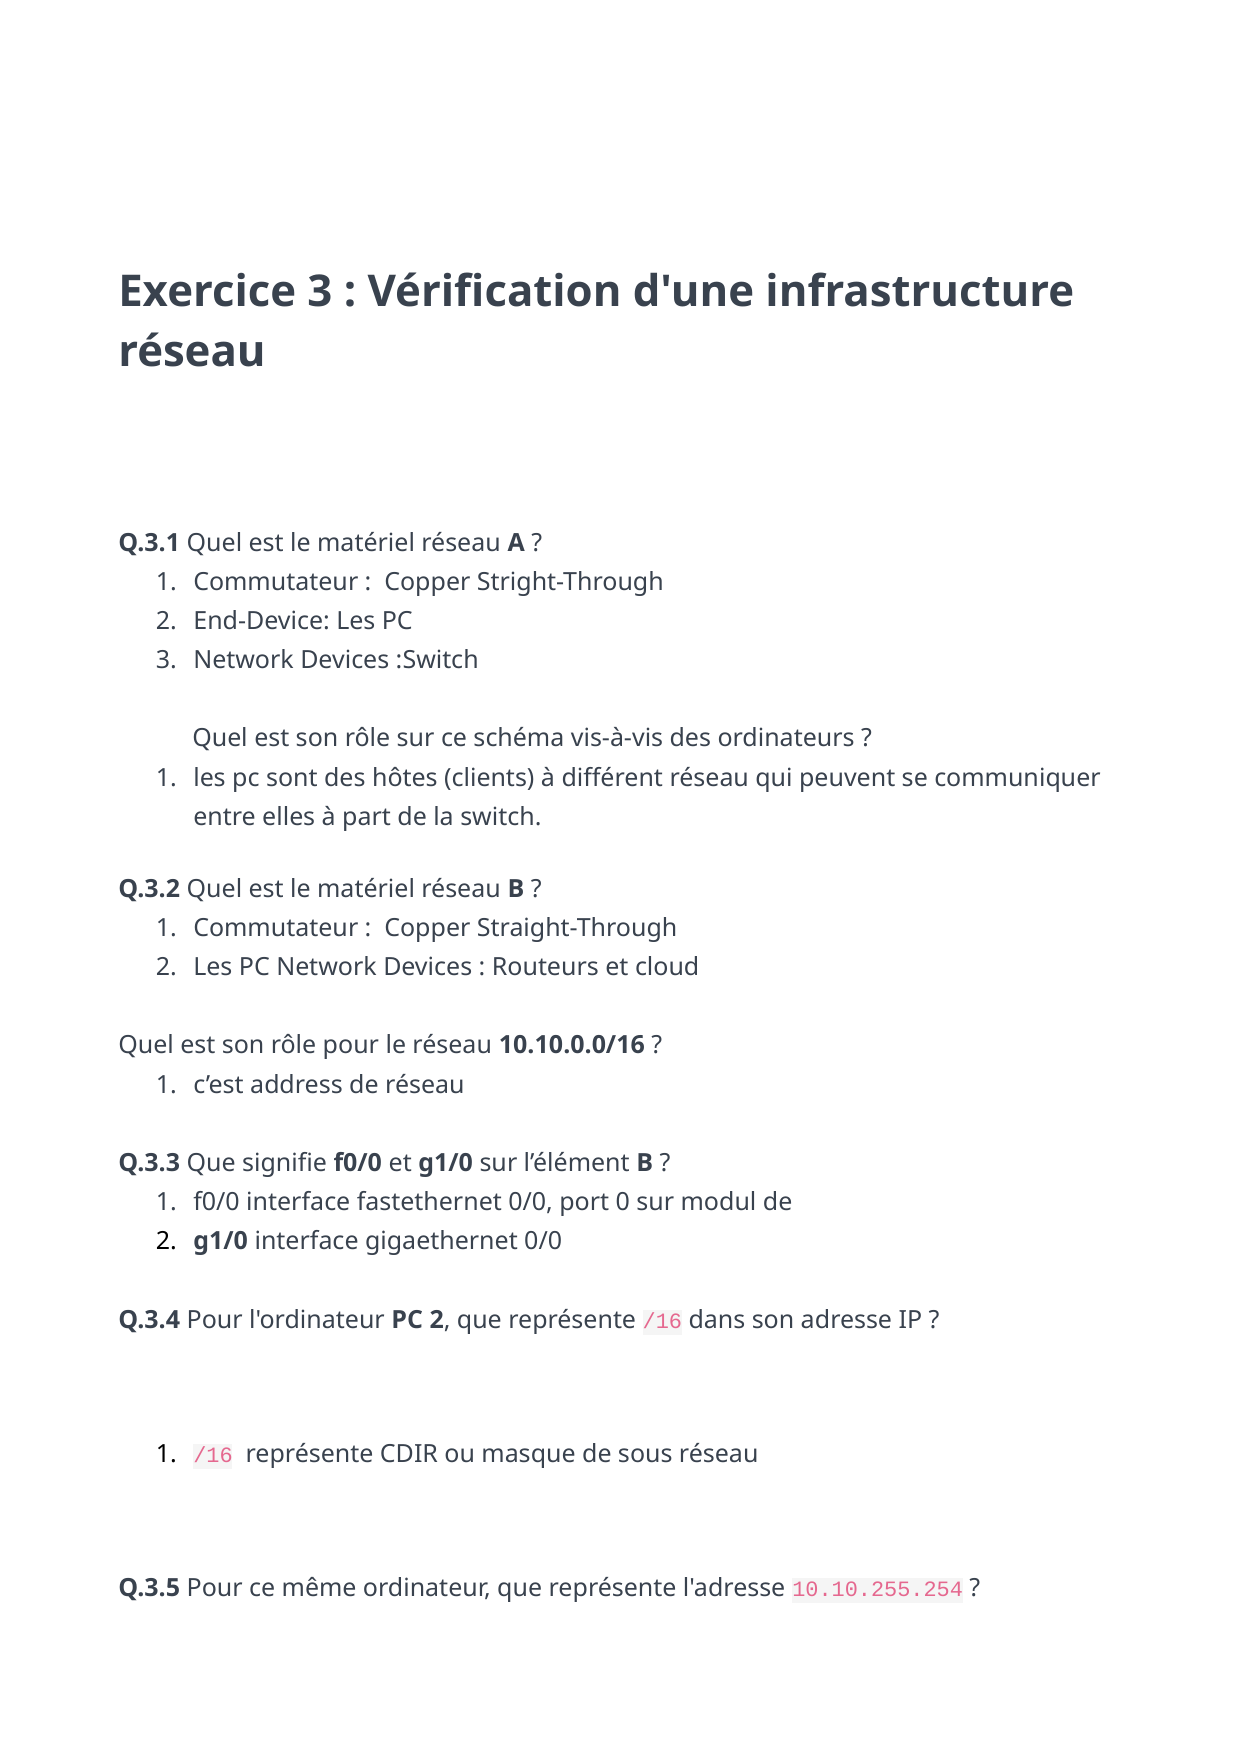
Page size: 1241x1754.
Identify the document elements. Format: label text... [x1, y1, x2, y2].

text Quel est son rôle sur ce schéma vis-à-vis des ordinateurs ? [118, 720, 1122, 754]
list les pc sont des hôtes (clients) à différent réseau qui peuvent se communiquer entre elles à part de la switch. [156, 759, 1122, 832]
text Q.3.4 Pour l'ordinateur PC 2, que représente /16 dans son adresse IP ? [118, 1301, 1122, 1335]
list /16 représente CDIR ou masque de sous réseau [156, 1435, 1122, 1469]
text Q.3.3 Que signifie f0/0 et g1/0 sur l’élément B ? [118, 1145, 1122, 1179]
subtitle Exercice 3 : Vérification d'une infrastructure réseau [118, 260, 1122, 379]
text Q.3.2 Quel est le matériel réseau B ? [118, 871, 1122, 904]
list f0/0 interface fastethernet 0/0, port 0 sur modul de [156, 1184, 1122, 1218]
text Q.3.5 Pour ce même ordinateur, que représente l'adresse 10.10.255.254 ? [118, 1569, 1122, 1603]
list c’est address de réseau [156, 1066, 1122, 1100]
text Quel est son rôle pour le réseau 10.10.0.0/16 ? [118, 1027, 1122, 1061]
list Commutateur : Copper Stright-Through [156, 563, 1122, 597]
list g1/0 interface gigaethernet 0/0 [156, 1223, 1122, 1257]
list Commutateur : Copper Straight-Through [156, 910, 1122, 944]
list Network Devices :Switch [156, 642, 1122, 676]
text Q.3.1 Quel est le matériel réseau A ? [118, 524, 1122, 558]
list Les PC Network Devices : Routeurs et cloud [156, 949, 1122, 983]
list End-Device: Les PC [156, 602, 1122, 637]
